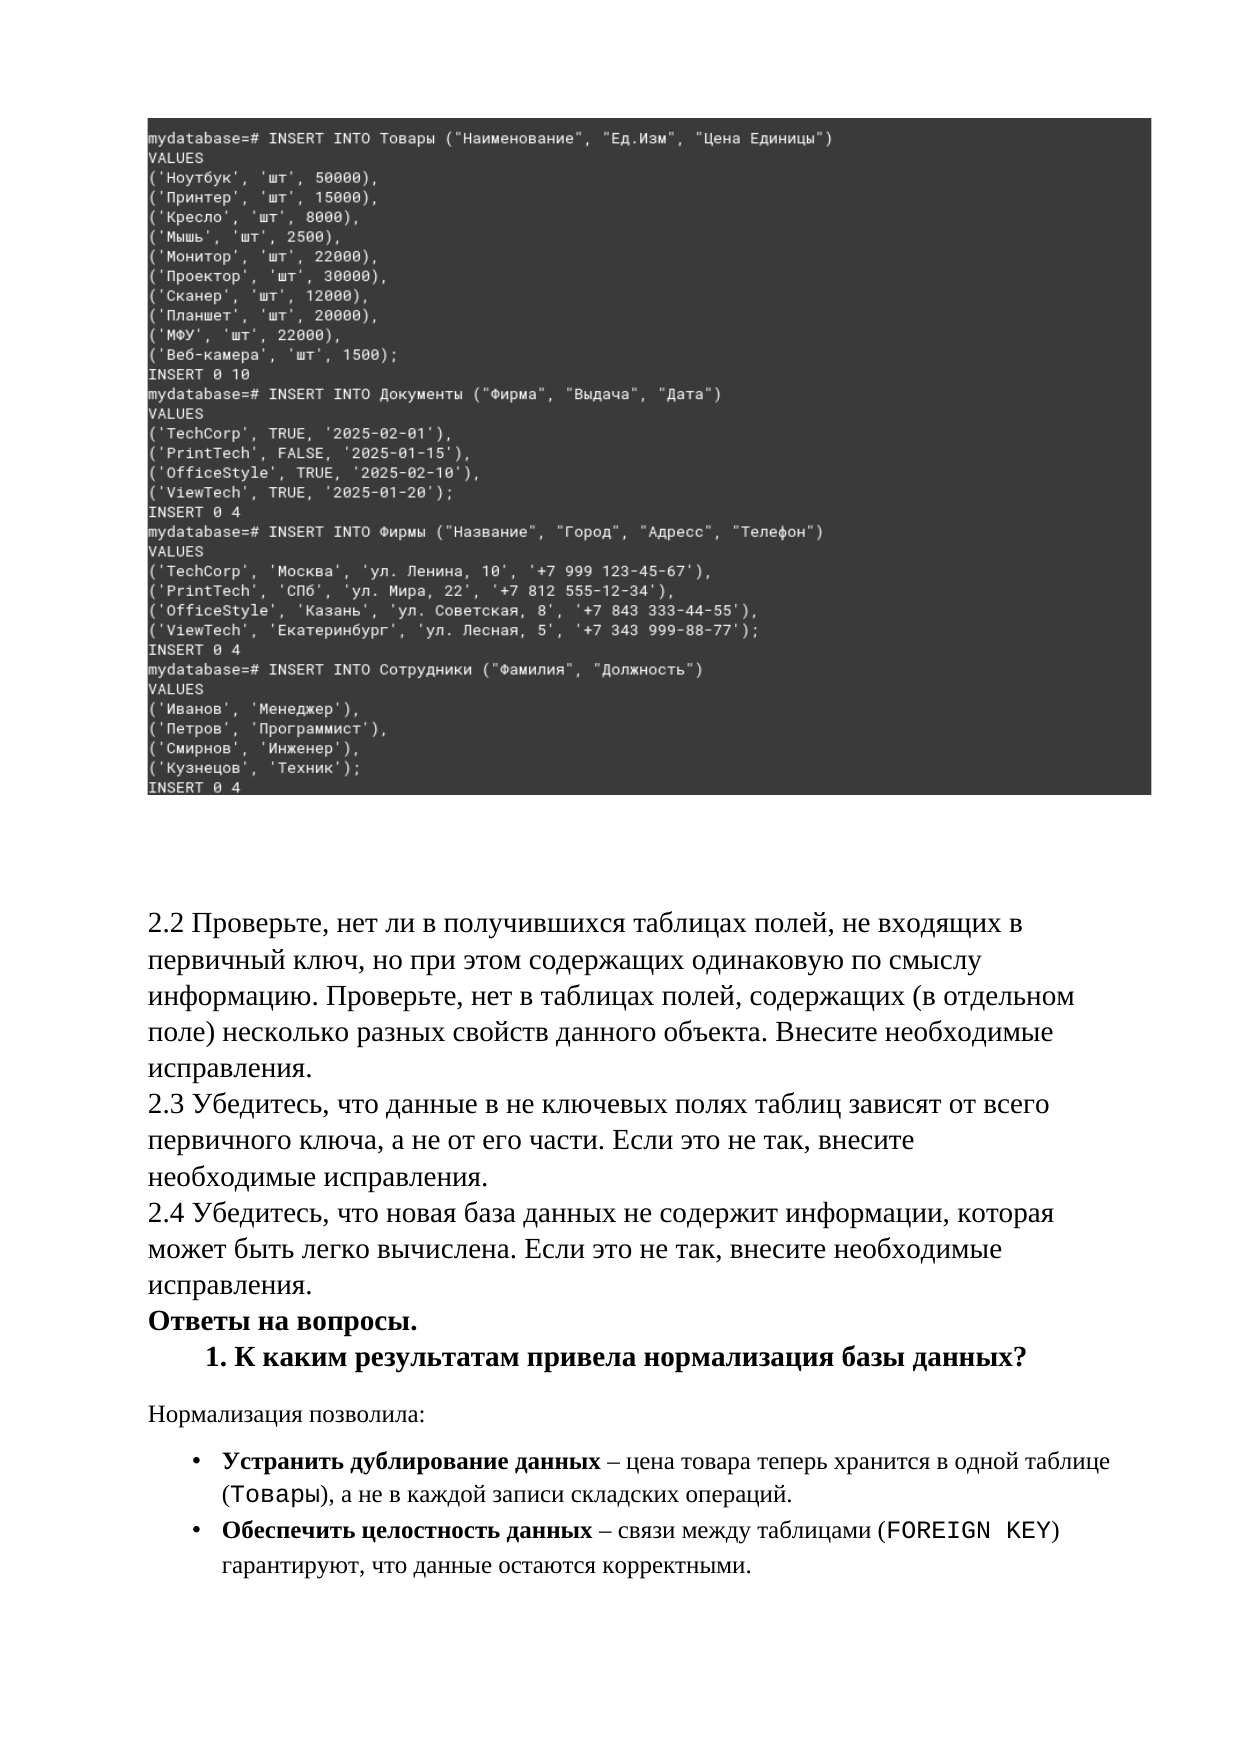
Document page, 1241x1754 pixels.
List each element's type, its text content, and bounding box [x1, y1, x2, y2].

text 2.2 Проверьте, нет ли в получившихся таблицах полей, не входящих в [148, 906, 1152, 939]
list Устранить дублирование данных – цена товара теперь хранится в одной таблице (Товары), а не в каждой записи складских операций. [192, 1446, 1152, 1510]
text Нормализация позволила: [148, 1399, 1152, 1427]
text необходимые исправления. [148, 1159, 1152, 1192]
list Обеспечить целостность данных – связи между таблицами (FOREIGN KEY) гарантируют, что данные остаются корректными. [192, 1515, 1152, 1578]
text поле) несколько разных свойств данного объекта. Внесите необходимые [148, 1014, 1152, 1048]
text исправления. [148, 1267, 1152, 1301]
text 2.4 Убедитесь, что новая база данных не содержит информации, которая [148, 1195, 1152, 1228]
subtitle 1. К каким результатам привела нормализация базы данных? [205, 1339, 1135, 1373]
text может быть легко вычислена. Если это не так, внесите необходимые [148, 1231, 1152, 1264]
picture [147, 118, 1152, 795]
text информацию. Проверьте, нет в таблицах полей, содержащих (в отдельном [148, 978, 1152, 1011]
subtitle Ответы на вопросы. [148, 1303, 1152, 1337]
text первичного ключа, а не от его части. Если это не так, внесите [148, 1122, 1152, 1156]
text первичный ключ, но при этом содержащих одинаковую по смыслу [148, 942, 1152, 975]
text 2.3 Убедитесь, что данные в не ключевых полях таблиц зависят от всего [148, 1086, 1152, 1120]
text исправления. [148, 1050, 1152, 1084]
